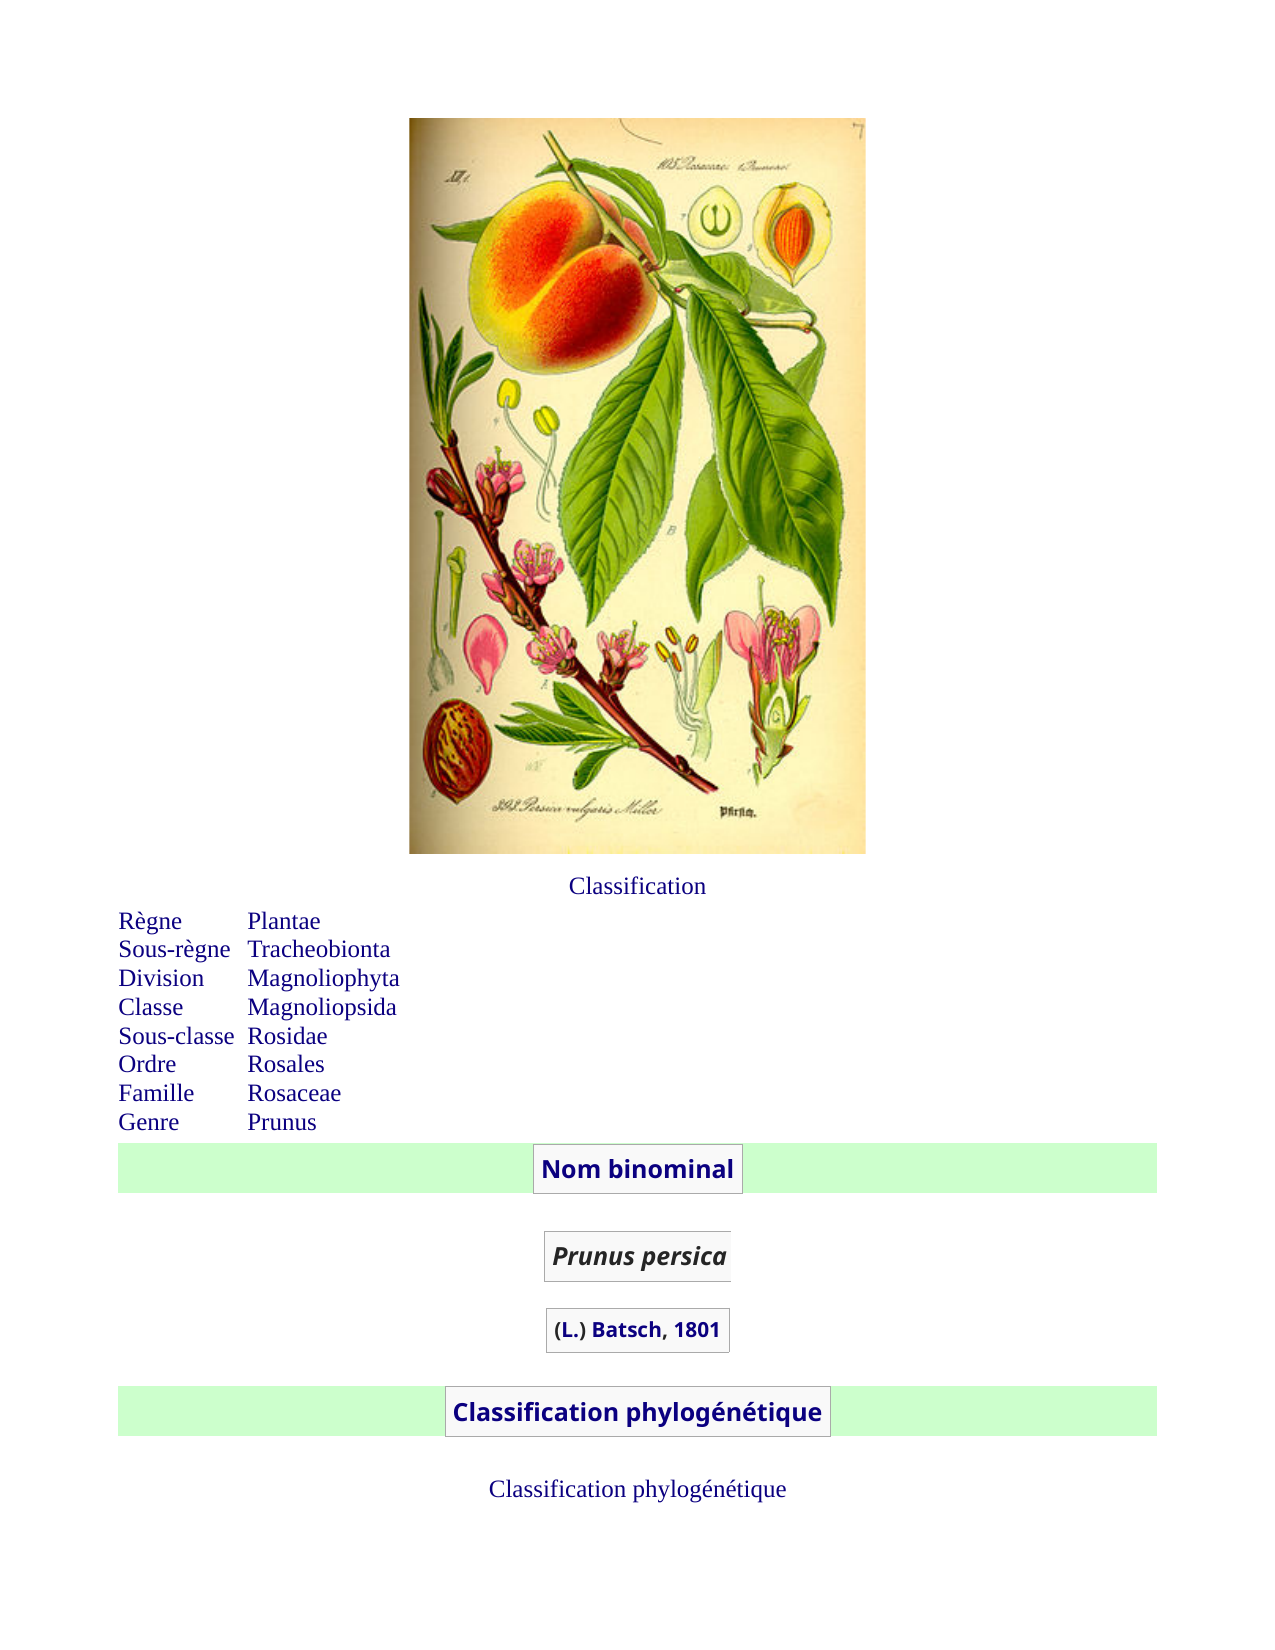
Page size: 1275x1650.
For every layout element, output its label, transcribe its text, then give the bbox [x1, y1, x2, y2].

text Classification [118, 871, 1157, 900]
table_cell Sous-classe [118, 1021, 247, 1049]
table_cell Prunus [247, 1107, 415, 1136]
text Classification phylogénétique [118, 1474, 1157, 1503]
table_cell Classe [118, 992, 247, 1021]
table_header Règne [118, 906, 247, 934]
table_cell Ordre [118, 1050, 247, 1078]
picture [409, 118, 866, 854]
text Nom binominal [118, 1143, 742, 1193]
table_cell Rosidae [247, 1021, 415, 1049]
text [118, 1386, 445, 1436]
table_cell Rosales [247, 1050, 415, 1078]
table_cell Sous-règne [118, 935, 247, 963]
table_cell Division [118, 963, 247, 992]
table_cell Magnoliophyta [247, 963, 415, 992]
text Classification phylogénétique [446, 1387, 830, 1436]
table_cell Genre [118, 1107, 247, 1136]
table_cell Magnoliopsida [247, 992, 415, 1021]
text Prunus persica (L.) Batsch, 1801 [118, 1231, 1157, 1352]
table_cell Rosaceae [247, 1078, 415, 1107]
text [743, 1143, 1157, 1193]
text [831, 1386, 1157, 1436]
table_header Plantae [247, 906, 415, 934]
table_cell Tracheobionta [247, 935, 415, 963]
table_cell Famille [118, 1078, 247, 1107]
